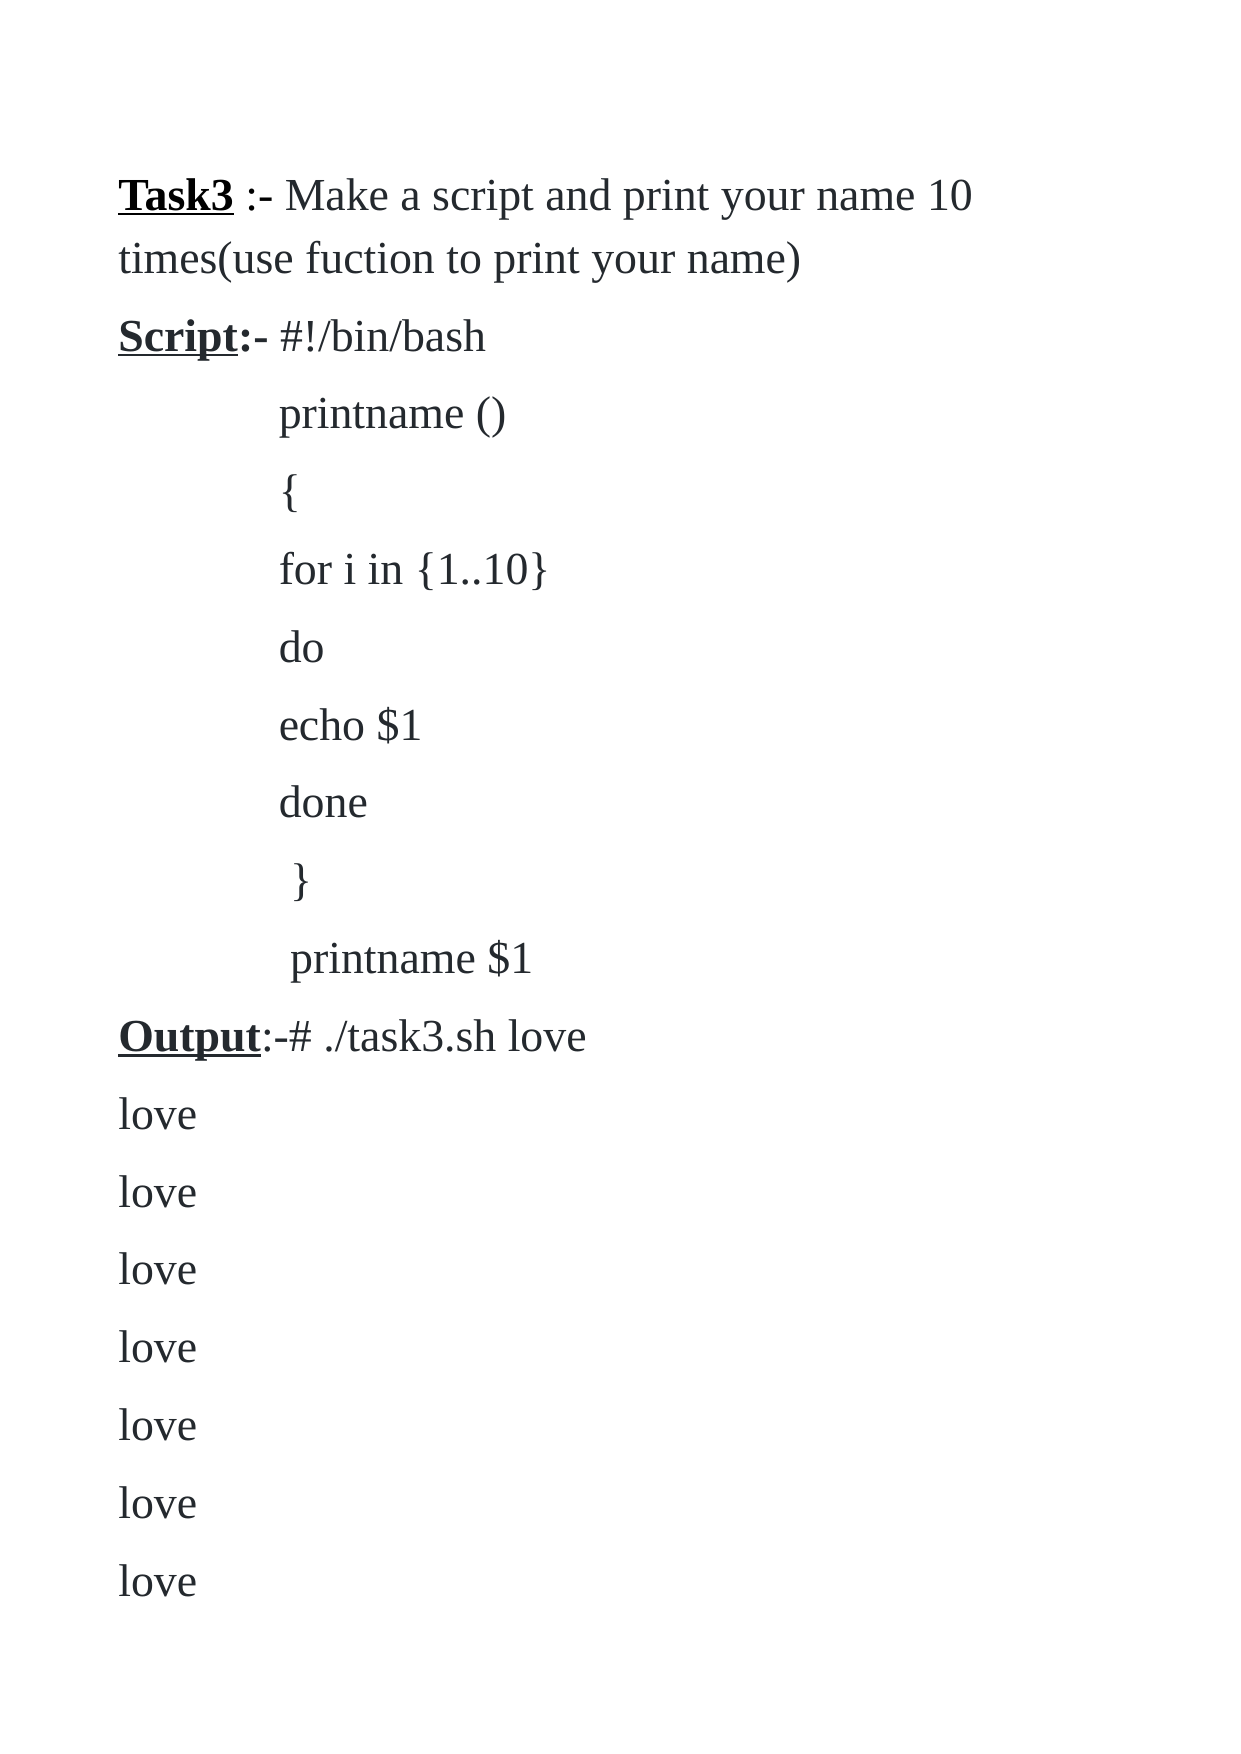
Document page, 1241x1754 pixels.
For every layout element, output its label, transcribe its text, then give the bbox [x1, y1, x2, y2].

text love [118, 1164, 1122, 1217]
text do [118, 619, 1122, 672]
text Script:- #!/bin/bash [118, 308, 1122, 361]
text love [118, 1242, 1122, 1295]
text Output:-# ./task3.sh love [118, 1008, 1122, 1061]
text love [118, 1086, 1122, 1139]
text love [118, 1475, 1122, 1528]
text for i in {1..10} [118, 542, 1122, 594]
text love [118, 1320, 1122, 1372]
text echo $1 [118, 697, 1122, 750]
text done [118, 775, 1122, 828]
text Task3 :- Make a script and print your name 10 times(use fuction to print your name) [118, 167, 1122, 283]
text { [118, 464, 1122, 517]
text love [118, 1553, 1122, 1606]
text } [118, 853, 1122, 906]
text printname () [118, 386, 1122, 439]
text printname $1 [118, 931, 1122, 983]
text love [118, 1398, 1122, 1450]
